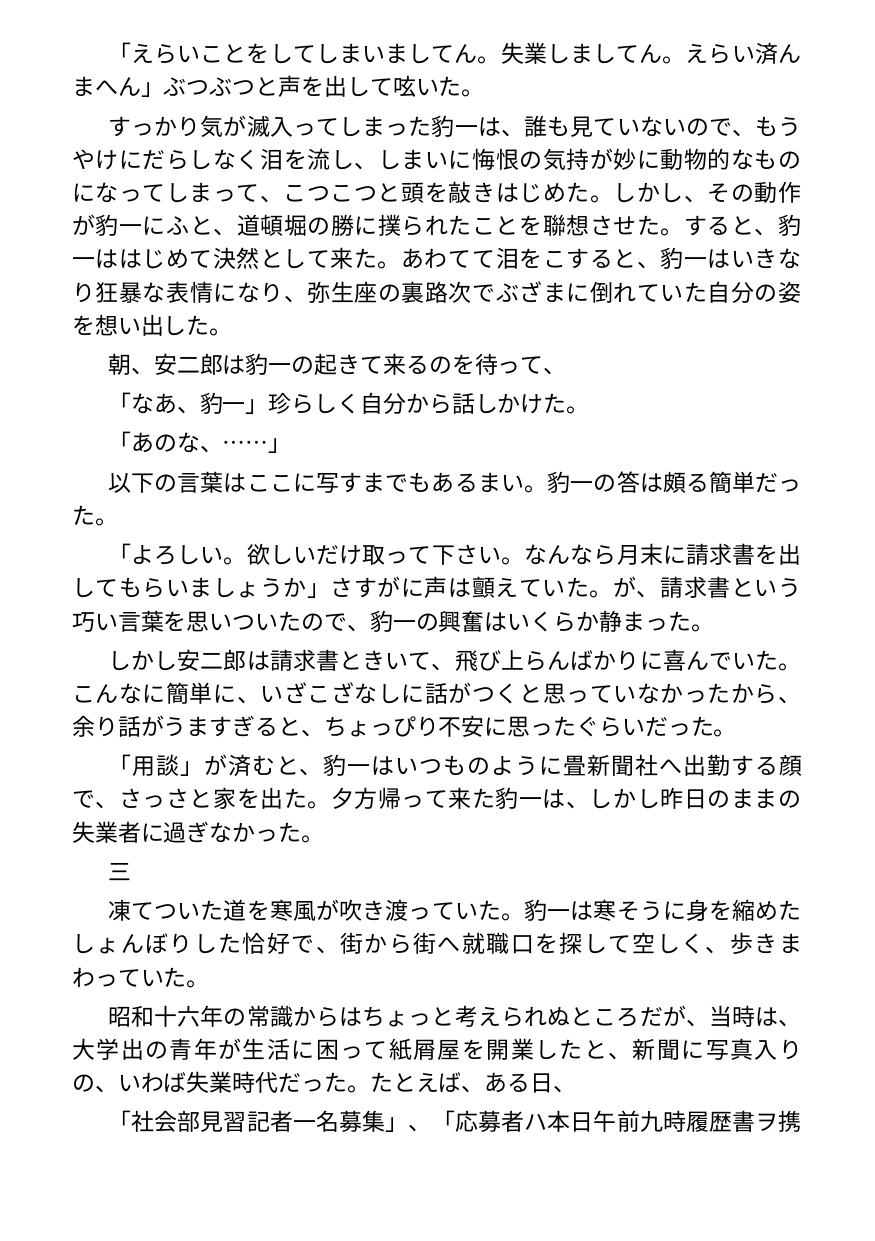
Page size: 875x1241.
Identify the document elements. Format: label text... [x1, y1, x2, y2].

text 「なあ、豹一」珍らしく自分から話しかけた。 [72, 386, 802, 419]
text 「えらいことをしてしまいましてん。失業しましてん。えらい済んまへん」ぶつぶつと声を出して呟いた。 [72, 36, 802, 102]
text 「社会部見習記者一名募集」、「応募者ハ本日午前九時履歴書ヲ携 [72, 1104, 802, 1137]
text 以下の言葉はここに写すまでもあるまい。豹一の答は頗る簡単だった。 [72, 464, 802, 531]
text 「あのな、……」 [72, 425, 802, 458]
text 三 [72, 854, 802, 887]
text しかし安二郎は請求書ときいて、飛び上らんばかりに喜んでいた。こんなに簡単に、いざこざなしに話がつくと思っていなかったから、余り話がうますぎると、ちょっぴり不安に思ったぐらいだった。 [72, 642, 802, 742]
text すっかり気が滅入ってしまった豹一は、誰も見ていないので、もうやけにだらしなく泪を流し、しまいに悔恨の気持が妙に動物的なものになってしまって、こつこつと頭を敲きはじめた。しかし、その動作が豹一にふと、道頓堀の勝に撲られたことを聯想させた。すると、豹一ははじめて決然として来た。あわてて泪をこすると、豹一はいきなり狂暴な表情になり、弥生座の裏路次でぶざまに倒れていた自分の姿を想い出した。 [72, 108, 802, 341]
text 凍てついた道を寒風が吹き渡っていた。豹一は寒そうに身を縮めたしょんぼりした恰好で、街から街へ就職口を探して空しく、歩きまわっていた。 [72, 893, 802, 993]
text 「よろしい。欲しいだけ取って下さい。なんなら月末に請求書を出してもらいましょうか」さすがに声は顫えていた。が、請求書という巧い言葉を思いついたので、豹一の興奮はいくらか静まった。 [72, 537, 802, 637]
text 昭和十六年の常識からはちょっと考えられぬところだが、当時は、大学出の青年が生活に困って紙屑屋を開業したと、新聞に写真入りの、いわば失業時代だった。たとえば、ある日、 [72, 998, 802, 1098]
text 「用談」が済むと、豹一はいつものように畳新聞社へ出勤する顔で、さっさと家を出た。夕方帰って来た豹一は、しかし昨日のままの失業者に過ぎなかった。 [72, 748, 802, 848]
text 朝、安二郎は豹一の起きて来るのを待って、 [72, 347, 802, 380]
